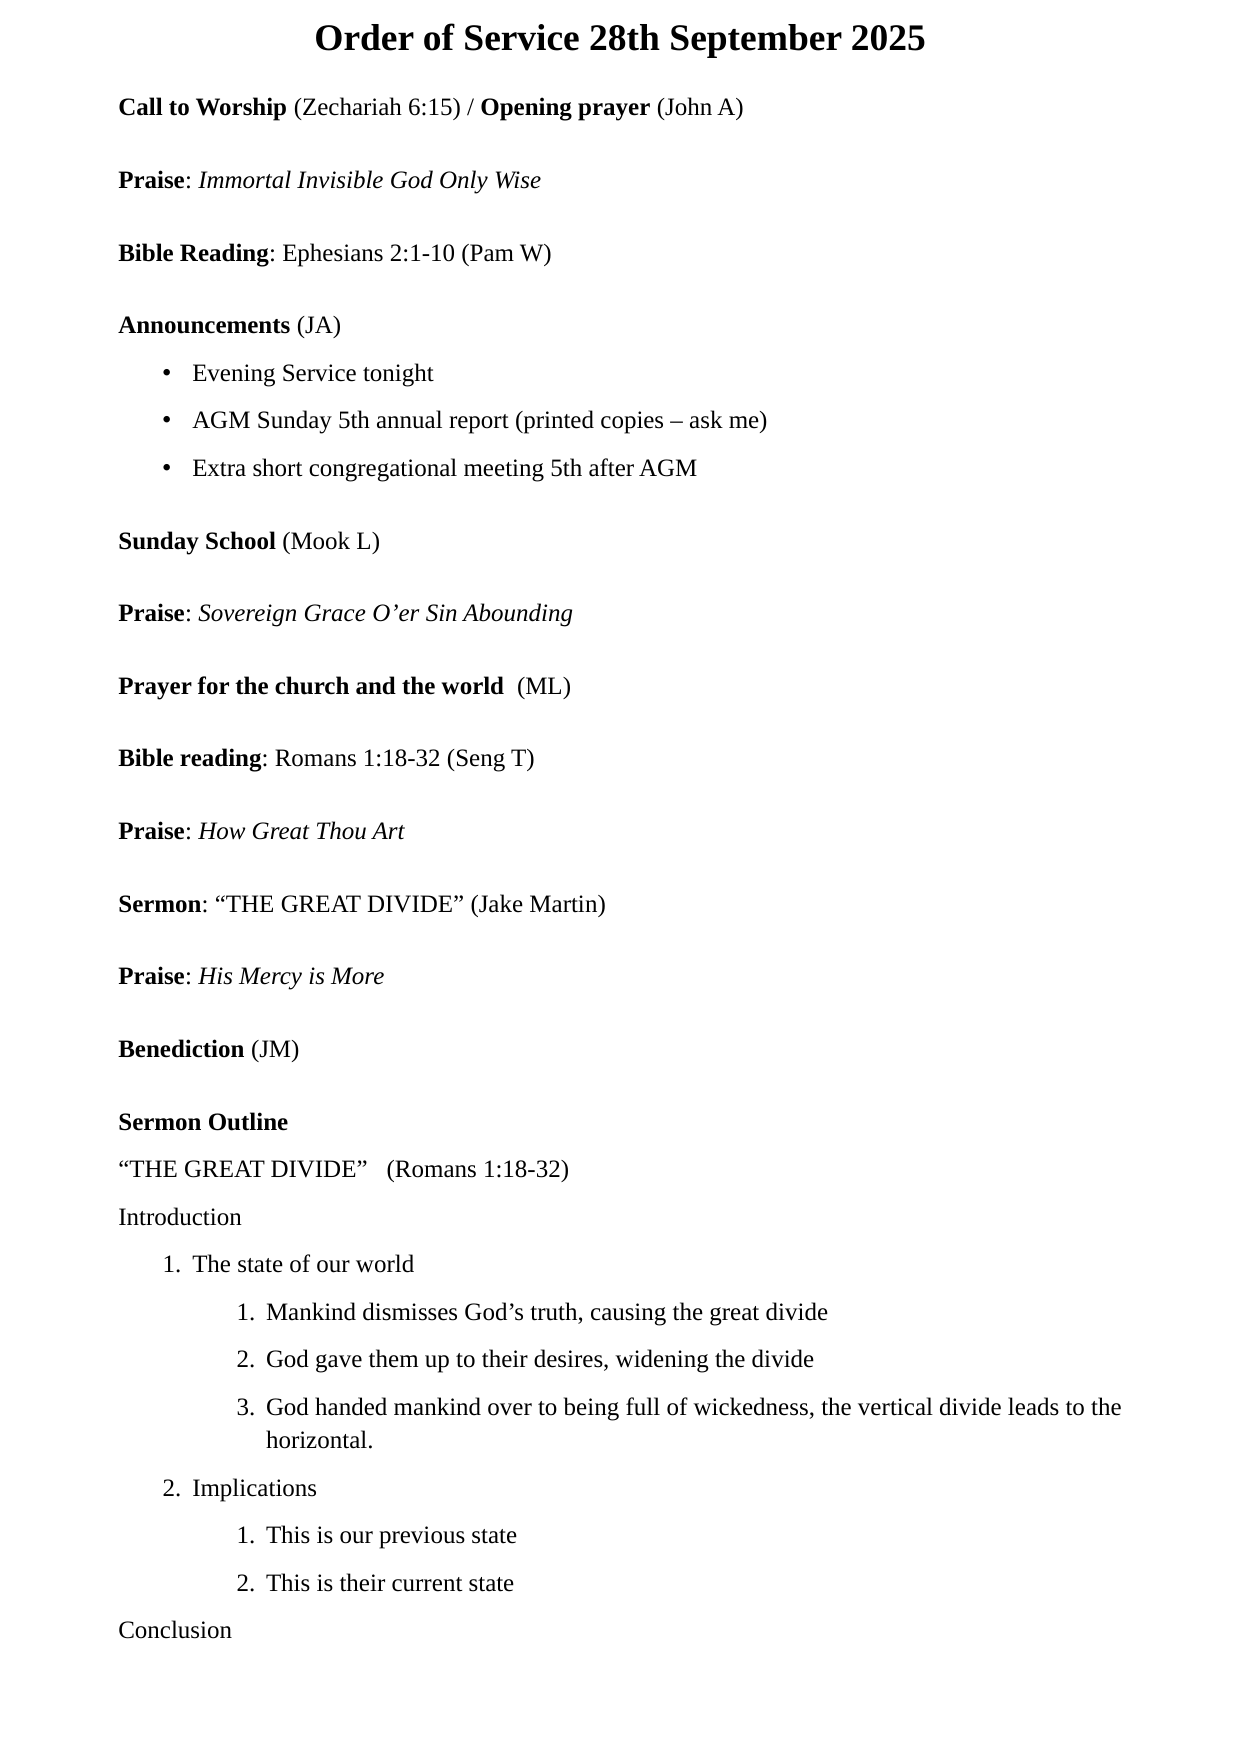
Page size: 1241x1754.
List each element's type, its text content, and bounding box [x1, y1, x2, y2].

list Mankind dismisses God’s truth, causing the great divide [236, 1297, 1122, 1326]
list Implications [162, 1473, 1122, 1502]
text Praise: Sovereign Grace O’er Sin Abounding [118, 598, 1122, 627]
text Call to Worship (Zechariah 6:15) / Opening prayer (John A) [118, 92, 1122, 121]
text Prayer for the church and the world (ML) [118, 671, 1122, 700]
text Sunday School (Mook L) [118, 526, 1122, 554]
list God gave them up to their desires, widening the divide [236, 1344, 1122, 1373]
text Bible Reading: Ephesians 2:1-10 (Pam W) [118, 238, 1122, 266]
text Conclusion [118, 1616, 1122, 1644]
text Praise: His Mercy is More [118, 961, 1122, 990]
list God handed mankind over to being full of wickedness, the vertical divide leads to the horizontal. [236, 1392, 1122, 1454]
text Sermon: “THE GREAT DIVIDE” (Jake Martin) [118, 889, 1122, 917]
list AGM Sunday 5th annual report (printed copies – ask me) [162, 406, 1122, 434]
text Introduction [118, 1202, 1122, 1231]
list This is their current state [236, 1568, 1122, 1597]
text Bible reading: Romans 1:18-32 (Seng T) [118, 743, 1122, 772]
list Evening Service tonight [162, 358, 1122, 387]
list Extra short congregational meeting 5th after AGM [162, 453, 1122, 482]
text Sermon Outline [118, 1107, 1122, 1135]
text Announcements (JA) [118, 310, 1122, 339]
text “THE GREAT DIVIDE” (Romans 1:18-32) [118, 1154, 1122, 1183]
list The state of our world [162, 1249, 1122, 1278]
text Benediction (JM) [118, 1034, 1122, 1063]
text Praise: Immortal Invisible God Only Wise [118, 165, 1122, 194]
list This is our previous state [236, 1520, 1122, 1549]
text Praise: How Great Thou Art [118, 816, 1122, 845]
